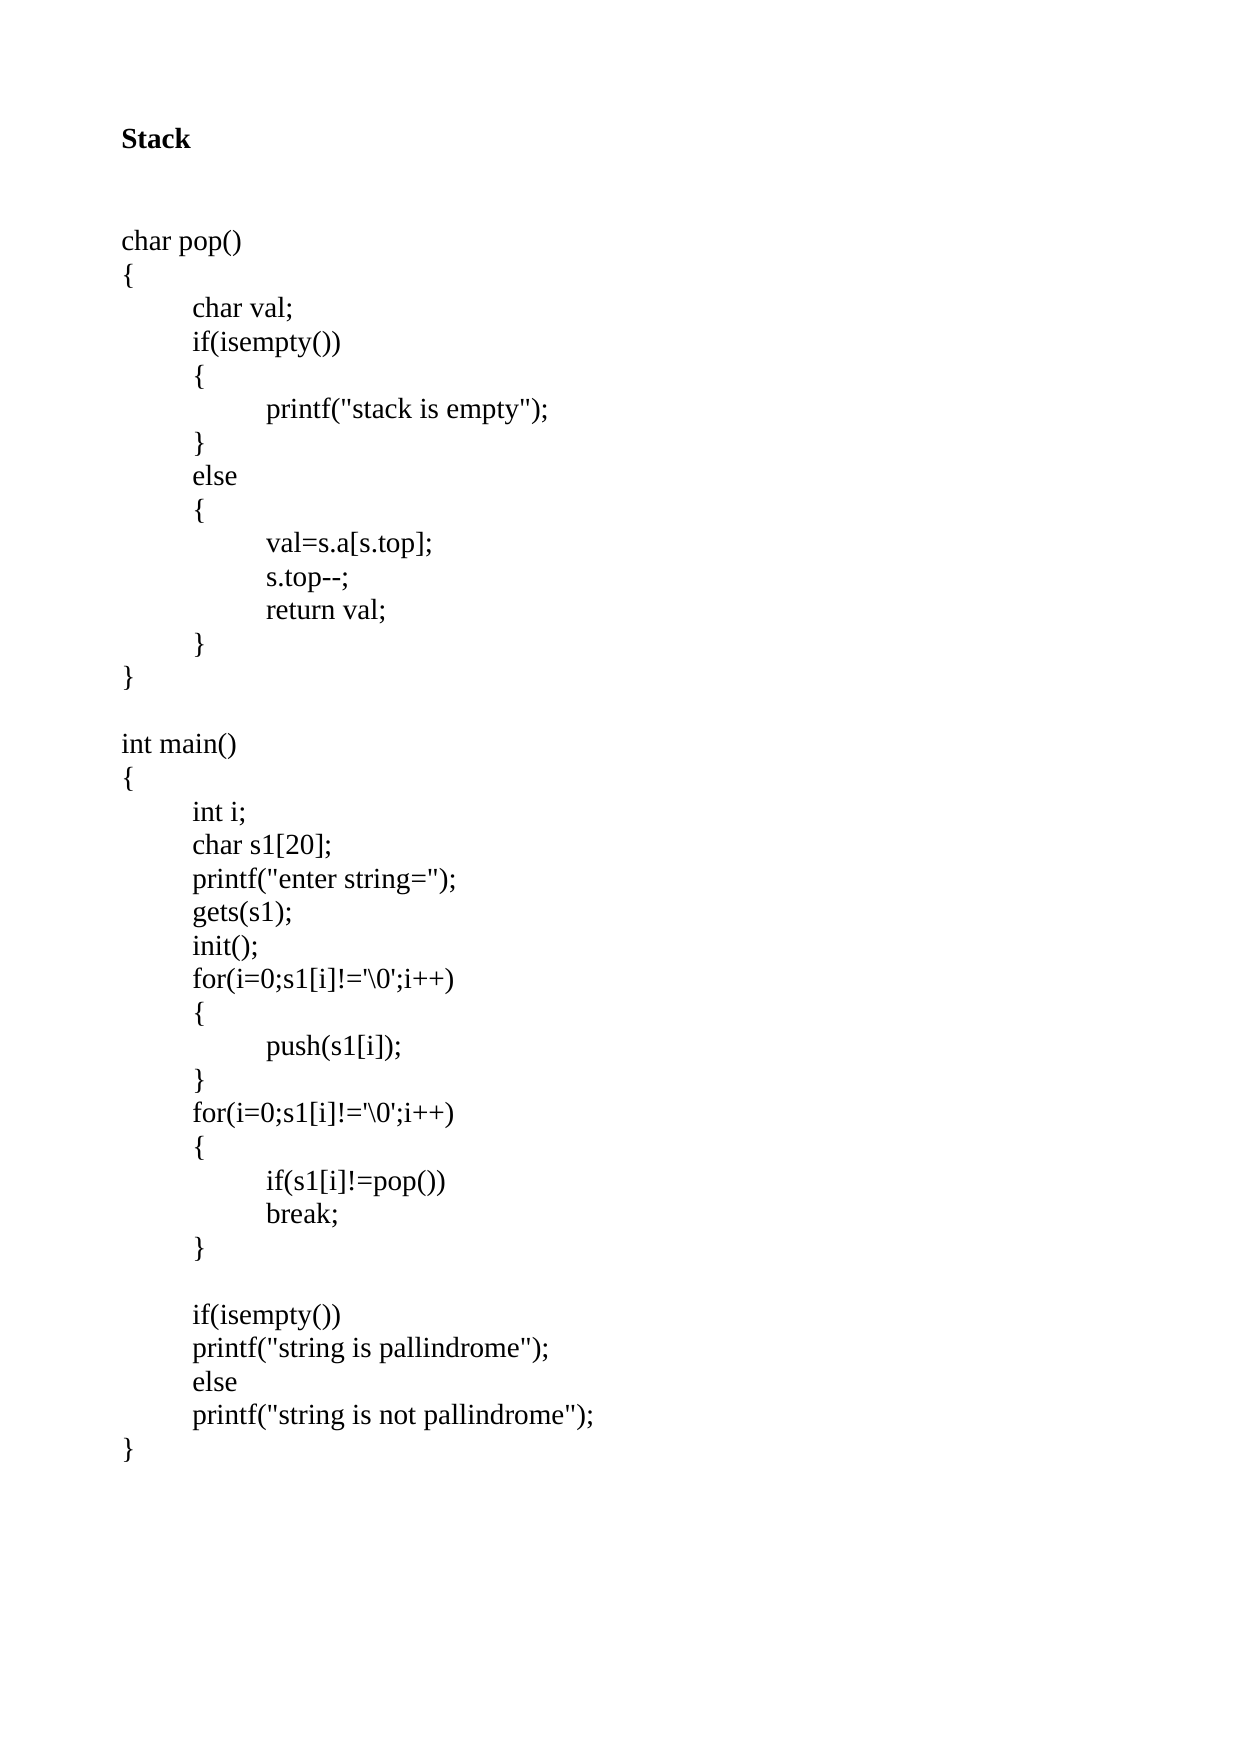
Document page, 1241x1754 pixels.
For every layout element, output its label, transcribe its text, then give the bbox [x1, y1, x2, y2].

text } [118, 626, 1122, 659]
text else [118, 1364, 1122, 1397]
text { [118, 1129, 1122, 1163]
text if(isempty()) [118, 324, 1122, 358]
text int main() [118, 727, 1122, 760]
text if(isempty()) [118, 1297, 1122, 1330]
text val=s.a[s.top]; [118, 525, 1122, 559]
text } [118, 1431, 1122, 1464]
text s.top--; [118, 559, 1122, 592]
text printf("string is not pallindrome"); [118, 1397, 1122, 1431]
text } [118, 1230, 1122, 1263]
text if(s1[i]!=pop()) [118, 1163, 1122, 1196]
text } [118, 425, 1122, 458]
text init(); [118, 928, 1122, 961]
text int i; [118, 794, 1122, 827]
text char val; [118, 291, 1122, 324]
text char pop() [118, 223, 1122, 257]
text } [118, 659, 1122, 693]
text { [118, 995, 1122, 1028]
text printf("enter string="); [118, 861, 1122, 894]
text { [118, 760, 1122, 794]
text printf("string is pallindrome"); [118, 1330, 1122, 1364]
text } [118, 1062, 1122, 1096]
text for(i=0;s1[i]!='\0';i++) [118, 961, 1122, 995]
text push(s1[i]); [118, 1028, 1122, 1062]
text { [118, 492, 1122, 525]
text char s1[20]; [118, 827, 1122, 861]
text return val; [118, 592, 1122, 626]
text { [118, 358, 1122, 391]
text printf("stack is empty"); [118, 391, 1122, 425]
text gets(s1); [118, 894, 1122, 928]
text { [118, 257, 1122, 291]
text for(i=0;s1[i]!='\0';i++) [118, 1096, 1122, 1129]
text break; [118, 1196, 1122, 1230]
text else [118, 458, 1122, 492]
